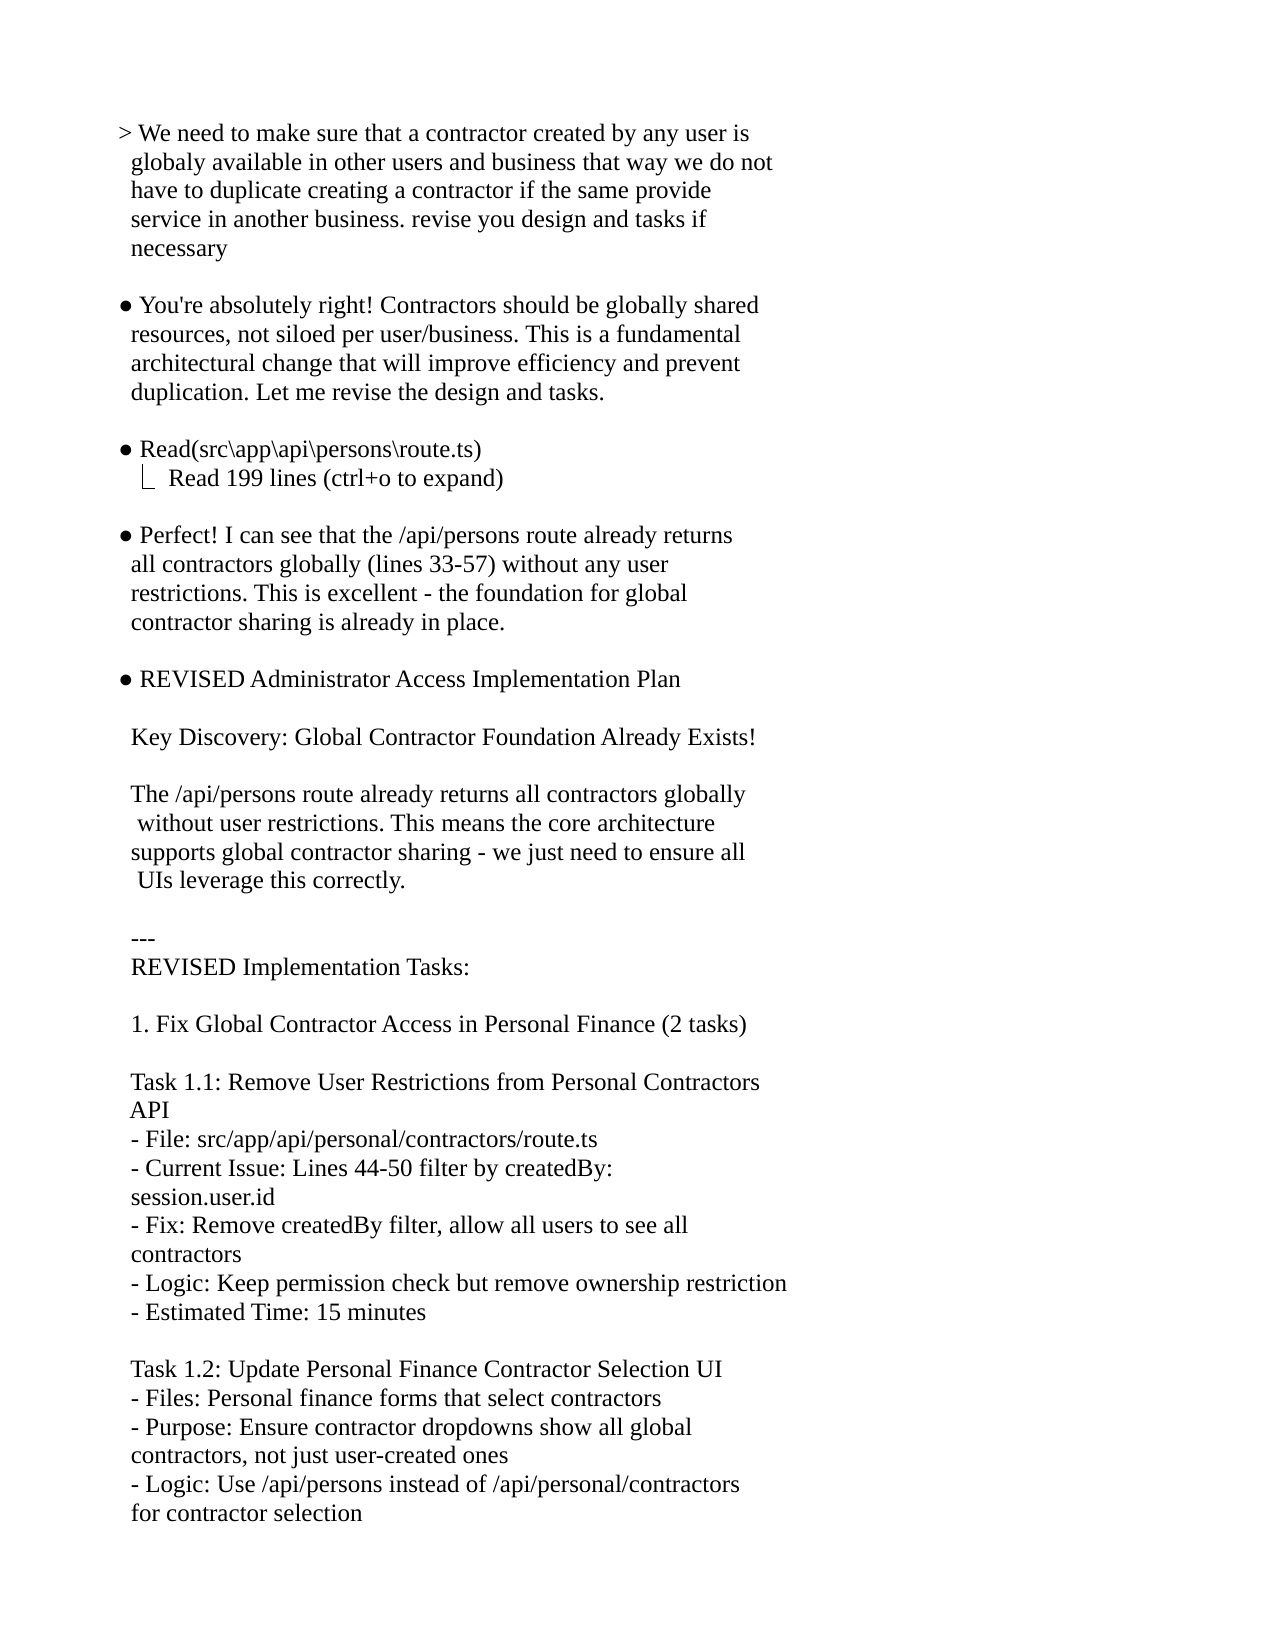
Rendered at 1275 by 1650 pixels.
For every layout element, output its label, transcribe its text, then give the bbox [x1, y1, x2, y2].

text contractors [118, 1239, 1157, 1268]
text for contractor selection [118, 1498, 1157, 1527]
text The /api/persons route already returns all contractors globally [118, 779, 1157, 808]
text restrictions. This is excellent - the foundation for global [118, 578, 1157, 607]
text duplication. Let me revise the design and tasks. [118, 377, 1157, 406]
text - Files: Personal finance forms that select contractors [118, 1383, 1157, 1412]
text - File: src/app/api/personal/contractors/route.ts [118, 1124, 1157, 1153]
text Key Discovery: Global Contractor Foundation Already Exists! ✅ [118, 722, 1157, 751]
text globaly available in other users and business that way we do not [118, 147, 1157, 176]
text - Logic: Use /api/persons instead of /api/personal/contractors [118, 1469, 1157, 1498]
text ⎿ Read 199 lines (ctrl+o to expand) [118, 463, 1157, 492]
text Task 1.1: Remove User Restrictions from Personal Contractors [118, 1067, 1157, 1096]
text have to duplicate creating a contractor if the same provide [118, 176, 1157, 204]
text - Estimated Time: 15 minutes [118, 1297, 1157, 1326]
text > We need to make sure that a contractor created by any user is [118, 118, 1157, 147]
text architectural change that will improve efficiency and prevent [118, 348, 1157, 377]
text - Current Issue: Lines 44-50 filter by createdBy: [118, 1153, 1157, 1182]
text all contractors globally (lines 33-57) without any user [118, 549, 1157, 578]
text session.user.id [118, 1182, 1157, 1211]
text 1. Fix Global Contractor Access in Personal Finance (2 tasks) [118, 1009, 1157, 1038]
text ● REVISED Administrator Access Implementation Plan [118, 664, 1157, 693]
text --- [118, 923, 1157, 952]
text - Purpose: Ensure contractor dropdowns show all global [118, 1412, 1157, 1441]
text API [118, 1096, 1157, 1124]
text resources, not siloed per user/business. This is a fundamental [118, 319, 1157, 348]
text ● You're absolutely right! Contractors should be globally shared [118, 291, 1157, 319]
text service in another business. revise you design and tasks if [118, 204, 1157, 233]
text contractors, not just user-created ones [118, 1441, 1157, 1469]
text contractor sharing is already in place. [118, 607, 1157, 636]
text ● Read(src\app\api\persons\route.ts) [118, 434, 1157, 463]
text - Logic: Keep permission check but remove ownership restriction [118, 1268, 1157, 1297]
text supports global contractor sharing - we just need to ensure all [118, 837, 1157, 866]
text ● Perfect! I can see that the /api/persons route already returns [118, 521, 1157, 549]
text necessary [118, 233, 1157, 262]
text - Fix: Remove createdBy filter, allow all users to see all [118, 1211, 1157, 1239]
text Task 1.2: Update Personal Finance Contractor Selection UI [118, 1354, 1157, 1383]
text UIs leverage this correctly. [118, 866, 1157, 894]
text REVISED Implementation Tasks: [118, 952, 1157, 981]
text without user restrictions. This means the core architecture [118, 808, 1157, 837]
